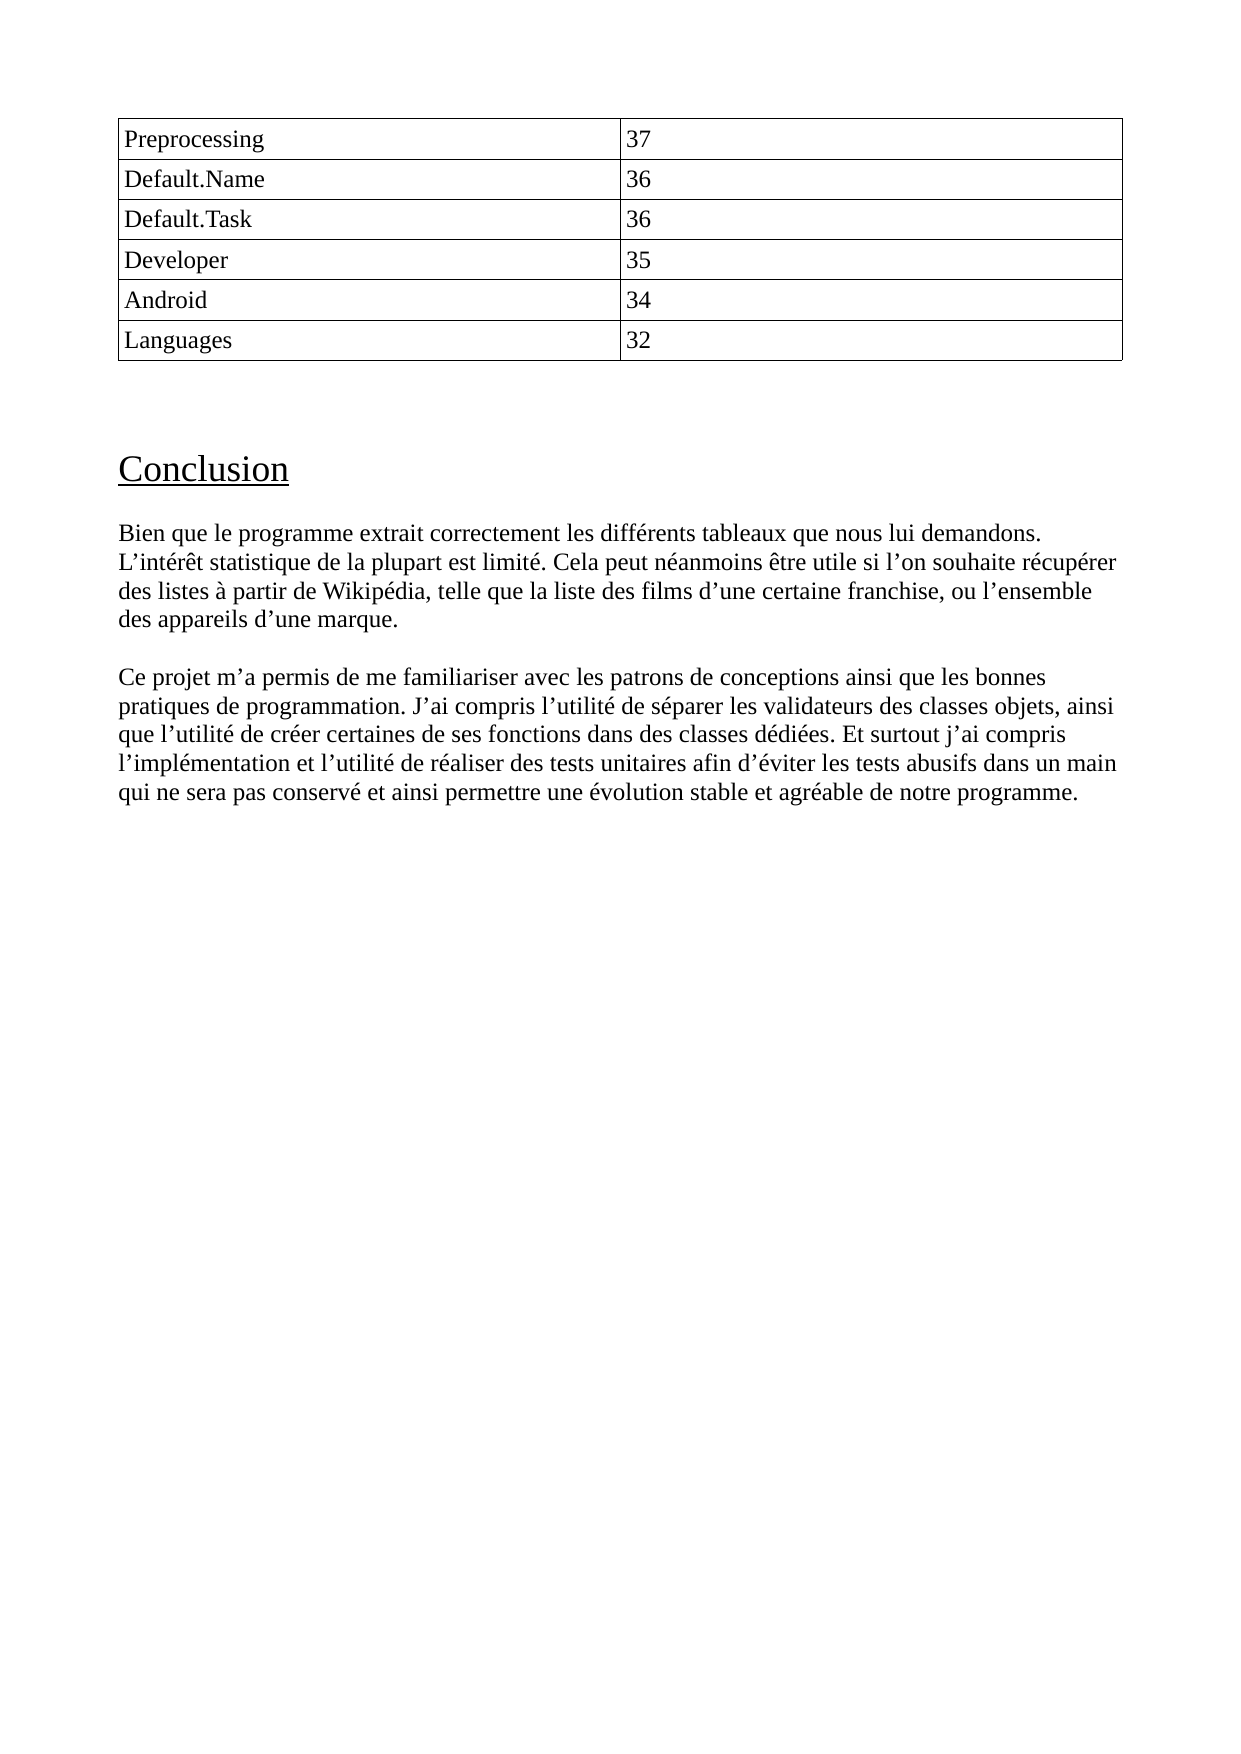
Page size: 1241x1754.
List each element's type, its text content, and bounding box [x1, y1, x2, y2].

text Conclusion [118, 446, 1122, 489]
table_cell Languages [119, 321, 620, 360]
table_cell 37 [621, 119, 1122, 158]
table_cell 32 [621, 321, 1122, 360]
table_cell 35 [621, 240, 1122, 279]
table_cell Preprocessing [119, 119, 620, 158]
table_cell 36 [621, 200, 1122, 239]
text Ce projet m’a permis de me familiariser avec les patrons de conceptions ainsi que les bonnes pratiques de programmation. J’ai compris l’utilité de séparer les validateurs des classes objets, ainsi que l’utilité de créer certaines de ses fonctions dans des classes dédiées. Et surtout j’ai compris l’implémentation et l’utilité de réaliser des tests unitaires afin d’éviter les tests abusifs dans un main qui ne sera pas conservé et ainsi permettre une évolution stable et agréable de notre programme. [118, 662, 1122, 806]
table_cell Default.Name [119, 160, 620, 199]
table_cell Android [119, 280, 620, 320]
text Bien que le programme extrait correctement les différents tableaux que nous lui demandons. L’intérêt statistique de la plupart est limité. Cela peut néanmoins être utile si l’on souhaite récupérer des listes à partir de Wikipédia, telle que la liste des films d’une certaine franchise, ou l’ensemble des appareils d’une marque. [118, 518, 1122, 633]
table_cell 34 [621, 280, 1122, 320]
table_cell Developer [119, 240, 620, 279]
table_cell Default.Task [119, 200, 620, 239]
table_cell 36 [621, 160, 1122, 199]
